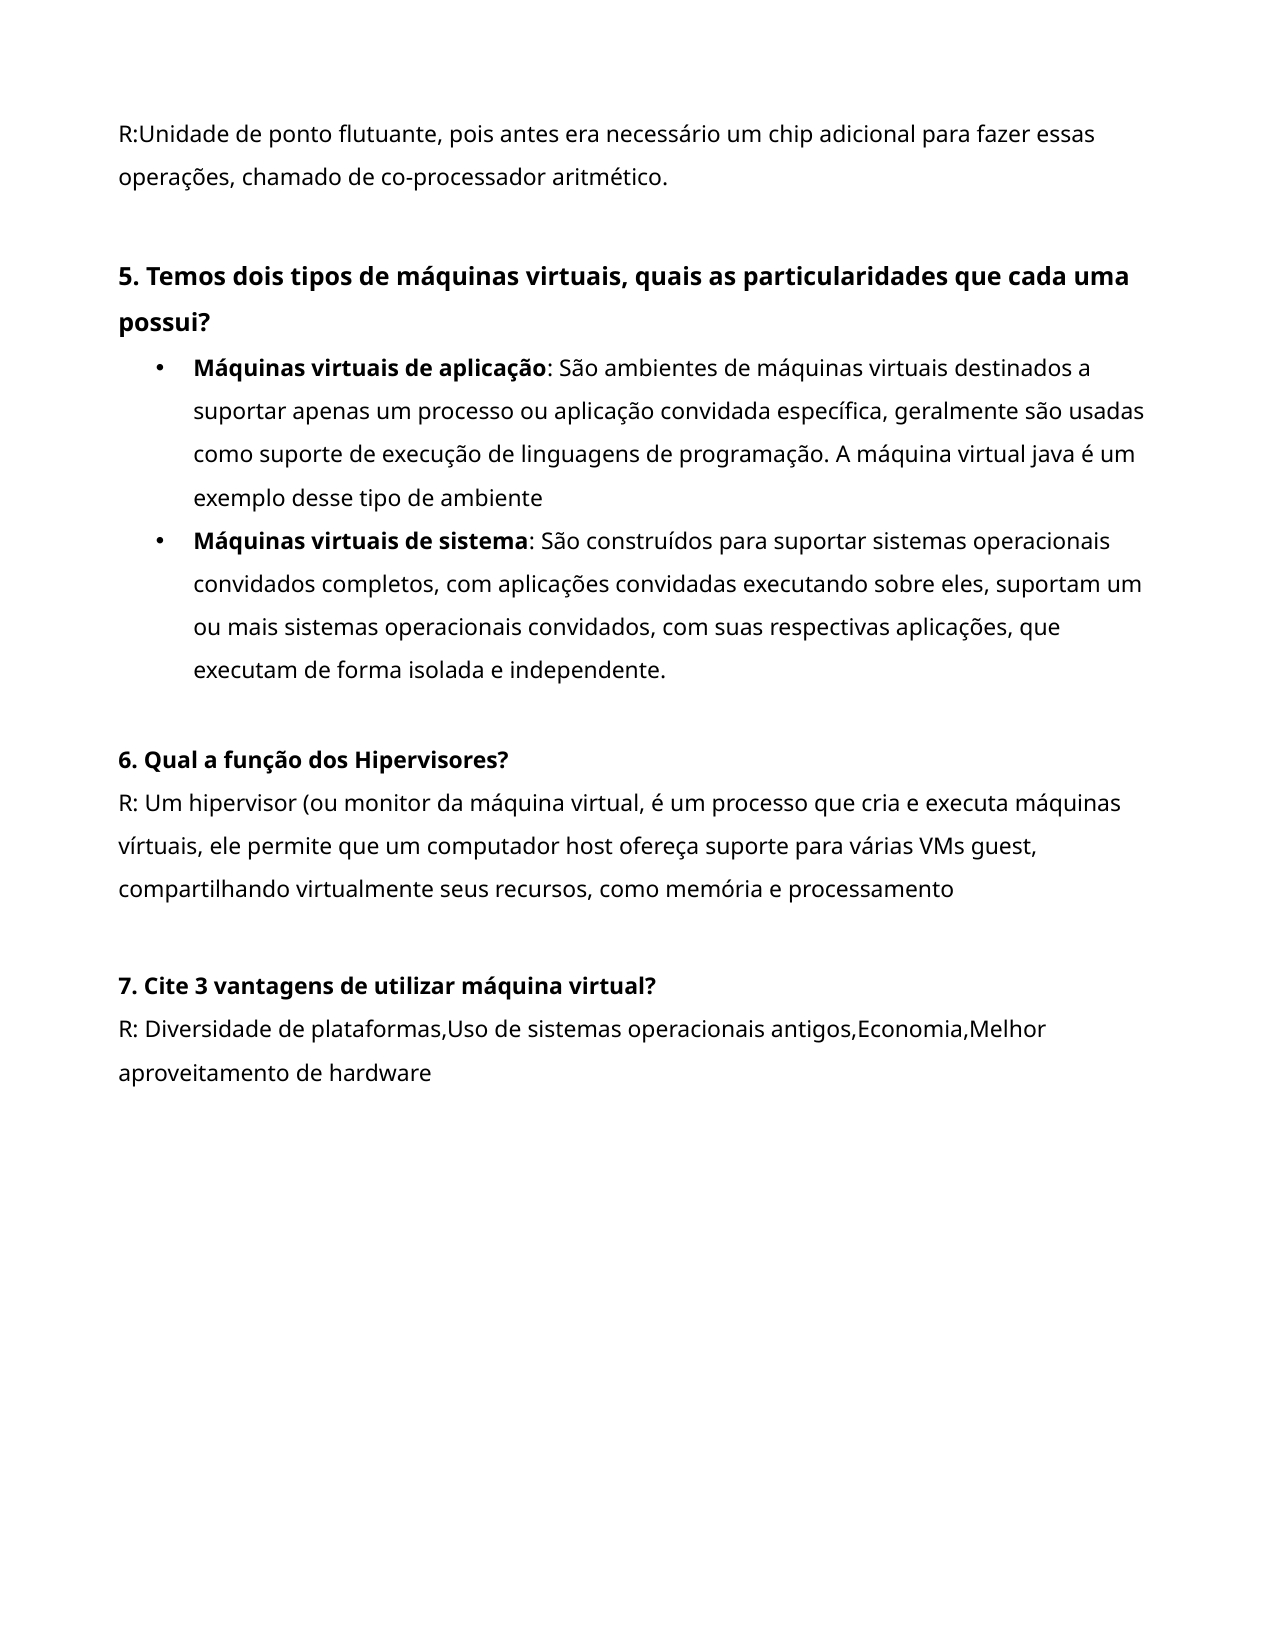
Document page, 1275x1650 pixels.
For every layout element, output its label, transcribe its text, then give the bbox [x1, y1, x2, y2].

text R: Um hipervisor (ou monitor da máquina virtual, é um processo que cria e executa máquinas vírtuais, ele permite que um computador host ofereça suporte para várias VMs guest, compartilhando virtualmente seus recursos, como memória e processamento [118, 787, 1157, 905]
text 5. Temos dois tipos de máquinas virtuais, quais as particularidades que cada uma possui? [118, 258, 1157, 339]
text 7. Cite 3 vantagens de utilizar máquina virtual? [118, 970, 1157, 1002]
text R:Unidade de ponto flutuante, pois antes era necessário um chip adicional para fazer essas operações, chamado de co-processador aritmético. [118, 118, 1157, 192]
text 6. Qual a função dos Hipervisores? [118, 744, 1157, 775]
text R: Diversidade de plataformas,Uso de sistemas operacionais antigos,Economia,Melhor aproveitamento de hardware [118, 1013, 1157, 1088]
list Máquinas virtuais de sistema: São construídos para suportar sistemas operacionais convidados completos, com aplicações convidadas executando sobre eles, suportam um ou mais sistemas operacionais convidados, com suas respectivas aplicações, que executam de forma isolada e independente. [156, 524, 1157, 685]
list Máquinas virtuais de aplicação: São ambientes de máquinas virtuais destinados a suportar apenas um processo ou aplicação convidada específica, geralmente são usadas como suporte de execução de linguagens de programação. A máquina virtual java é um exemplo desse tipo de ambiente [156, 352, 1157, 513]
